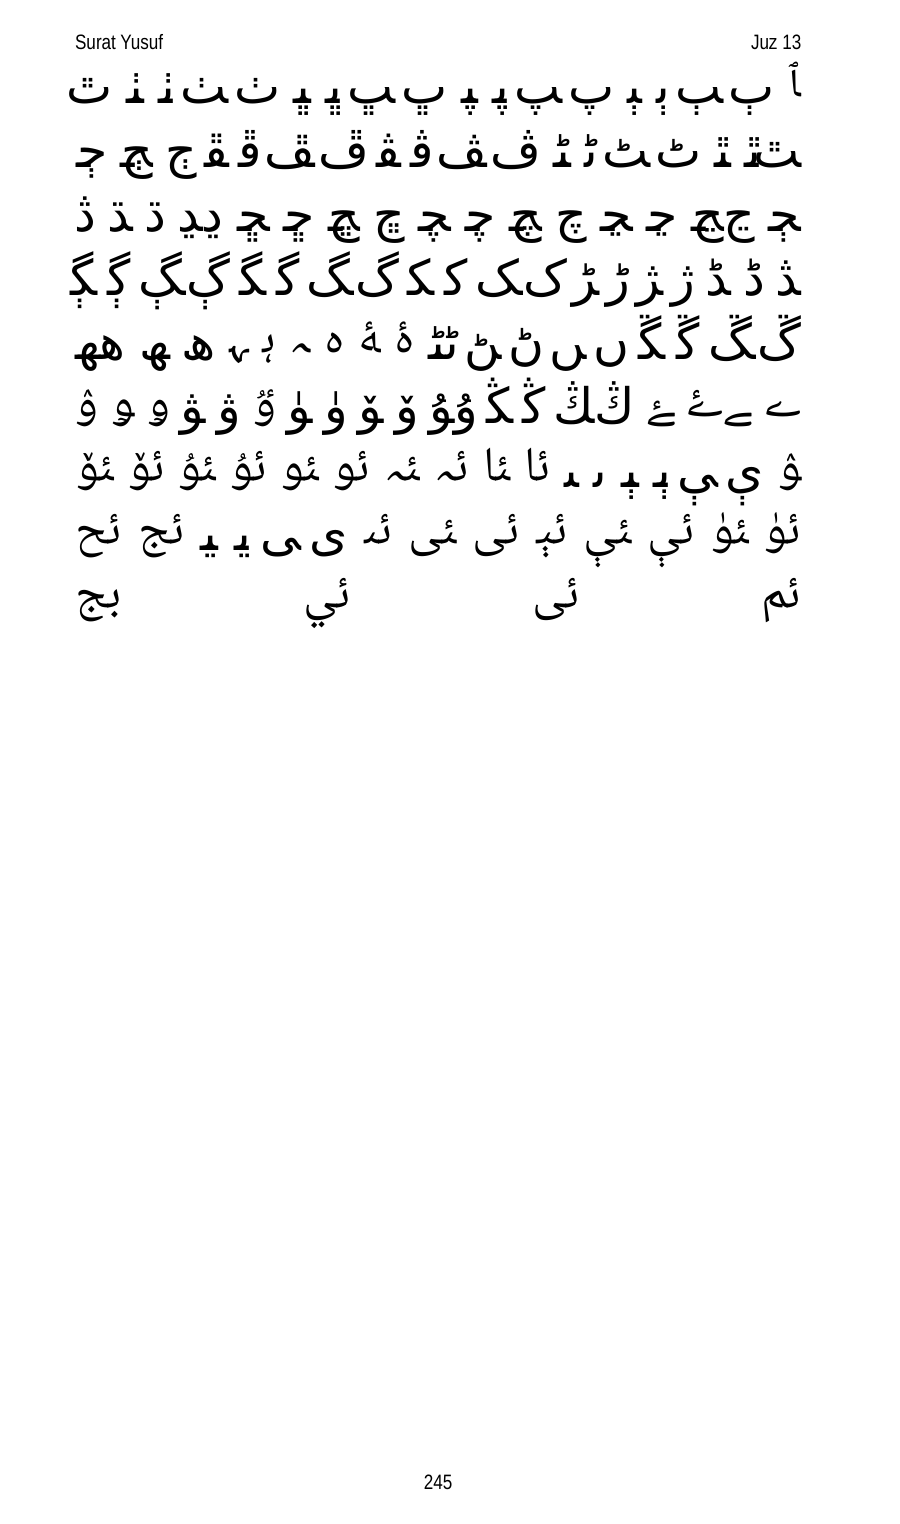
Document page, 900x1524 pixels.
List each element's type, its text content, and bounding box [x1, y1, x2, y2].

text ﭑ ﭒ ﭓ ﭔ ﭕ ﭖ ﭗ ﭘ ﭙ ﭚ ﭛ ﭜ ﭝ ﭞ ﭟ ﭠ ﭡ ﭢ ﭣﭤ ﭥ ﭦ ﭧ ﭨ ﭩ ﭪ ﭫ ﭬ ﭭ ﭮ ﭯ ﭰ ﭱ ﭲ ﭳ ﭴ ﭵ ﭶﭷ ﭸ ﭹ ﭺ ﭻ ﭼ ﭽ ﭾ ﭿ ﮀ ﮁ ﮂﮃ ﮄ ﮅ ﮆ ﮇ ﮈ ﮉ ﮊ ﮋ ﮌ ﮍ ﮎ ﮏ ﮐ ﮑ ﮒ ﮓ ﮔ ﮕ ﮖ ﮗ ﮘ ﮙ ﮚ ﮛ ﮜ ﮝ ﮞ ﮟ ﮠ ﮡ ﮢﮣ ﮤ ﮥ ﮦ ﮧ ﮨ ﮩ ﮪ ﮫ ﮬﮭ ﮮ ﮯﮰ ﮱ ﯓ ﯔ ﯕ ﯖ ﯗﯘ ﯙ ﯚ ﯛ ﯜ ﯝ ﯞ ﯟ ﯠ ﯡ ﯢ ﯣ ﯤ ﯥ ﯦ ﯧ ﯨ ﯩ ﯪ ﯫ ﯬ ﯭ ﯮ ﯯ ﯰ ﯱ ﯲ ﯳ ﯴ ﯵ ﯶ ﯷ ﯸ ﯹ ﯺ ﯻ ﯼ ﯽ ﯾ ﯿ ﰀ ﰁ ﰂ ﰃ ﰄ ﰅ [75, 60, 801, 635]
